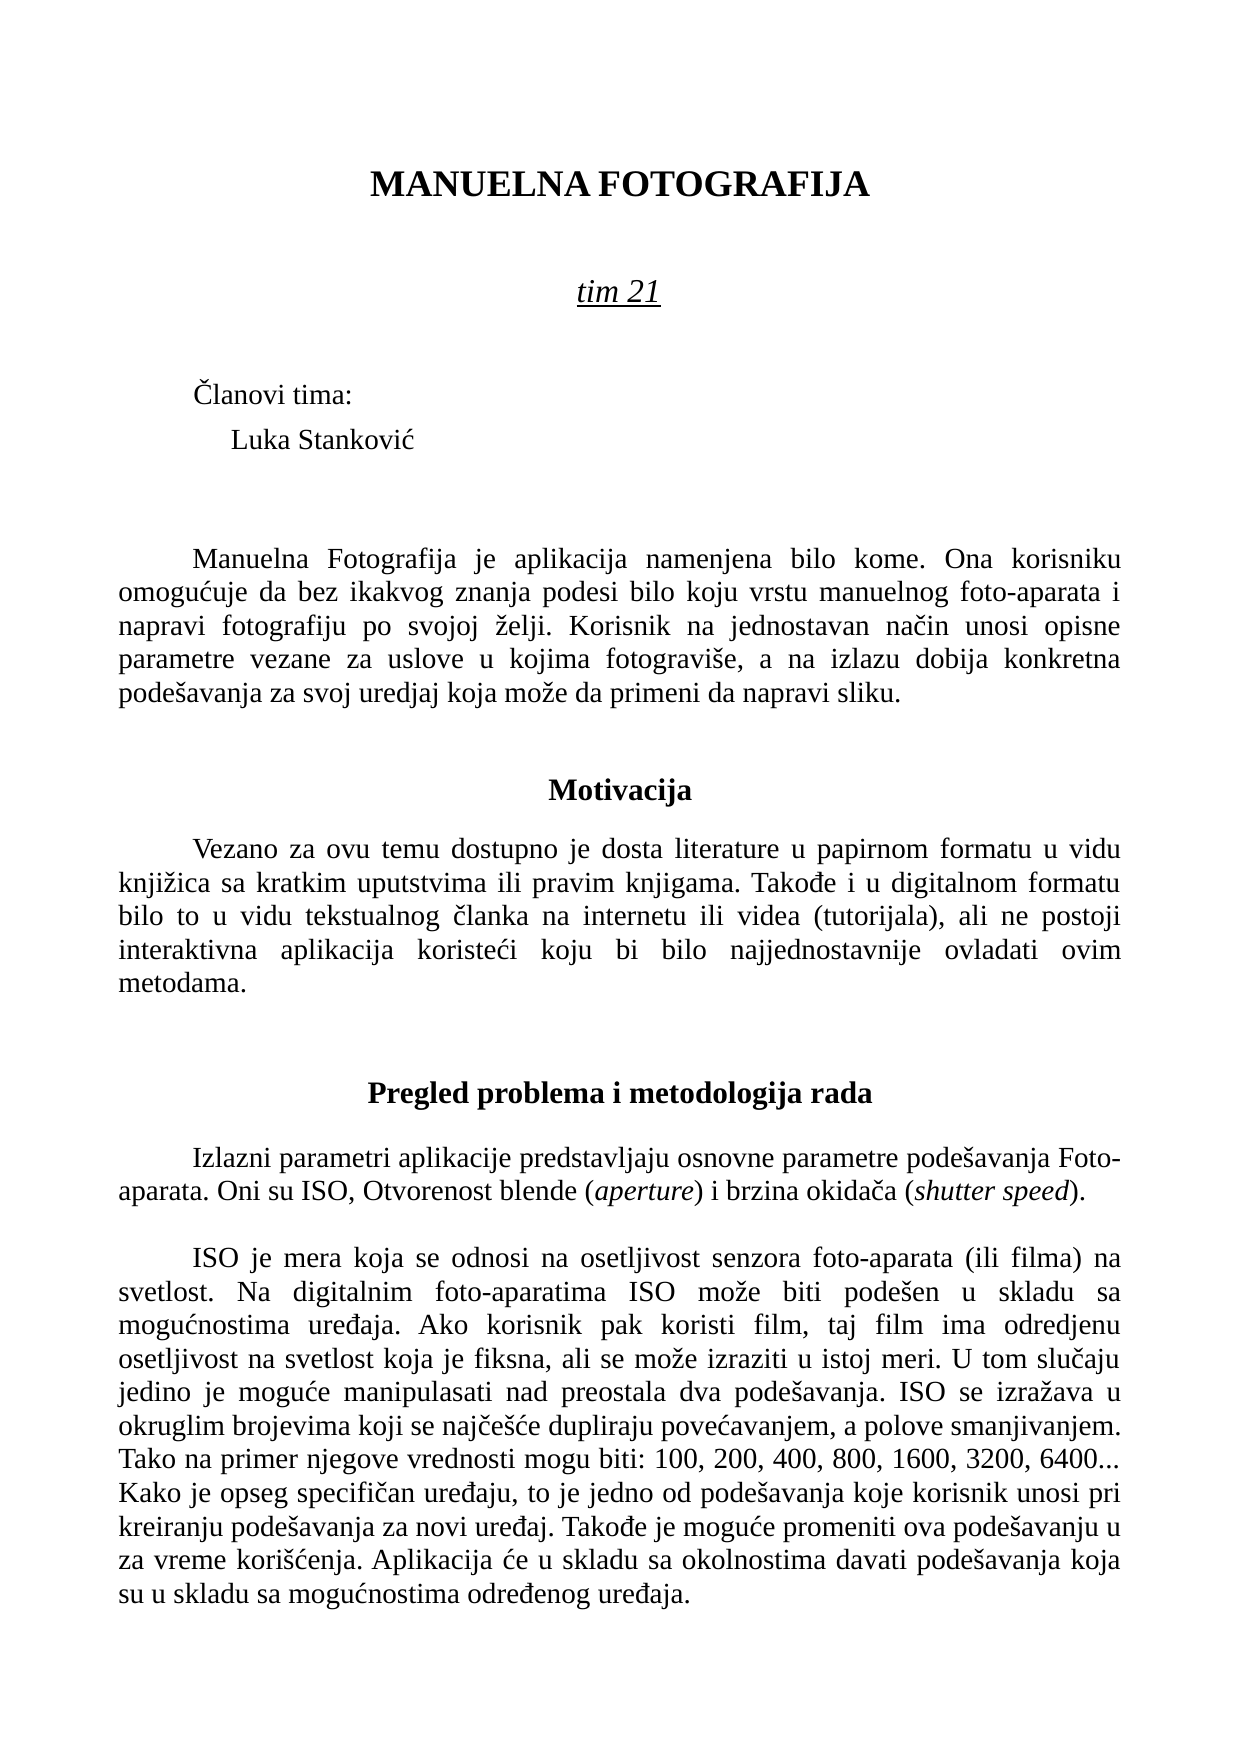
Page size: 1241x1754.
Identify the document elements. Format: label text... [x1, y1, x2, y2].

list Članovi tima: [156, 377, 1122, 410]
text Vezano za ovu temu dostupno je dosta literature u papirnom formatu u vidu knjižica sa kratkim uputstvima ili pravim knjigama. Takođe i u digitalnom formatu bilo to u vidu tekstualnog članka na internetu ili videa (tutorijala), ali ne postoji interaktivna aplikacija koristeći koju bi bilo najjednostavnije ovladati ovim metodama. [118, 831, 1122, 999]
text Pregled problema i metodologija rada [118, 1074, 1122, 1110]
text Izlazni parametri aplikacije predstavljaju osnovne parametre podešavanja Foto-aparata. Oni su ISO, Otvorenost blende (aperture) i brzina okidača (shutter speed). [118, 1140, 1122, 1207]
list Luka Stanković [193, 422, 1122, 456]
text tim 21 [118, 271, 1122, 310]
text ISO je mera koja se odnosi na osetljivost senzora foto-aparata (ili filma) na svetlost. Na digitalnim foto-aparatima ISO može biti podešen u skladu sa mogućnostima uređaja. Ako korisnik pak koristi film, taj film ima odredjenu osetljivost na svetlost koja je fiksna, ali se može izraziti u istoj meri. U tom slučaju jedino je moguće manipulasati nad preostala dva podešavanja. ISO se izražava u okruglim brojevima koji se najčešće dupliraju povećavanjem, a polove smanjivanjem. Tako na primer njegove vrednosti mogu biti: 100, 200, 400, 800, 1600, 3200, 6400... Kako je opseg specifičan uređaju, to je jedno od podešavanja koje korisnik unosi pri kreiranju podešavanja za novi uređaj. Takođe je moguće promeniti ova podešavanju u za vreme korišćenja. Aplikacija će u skladu sa okolnostima davati podešavanja koja su u skladu sa mogućnostima određenog uređaja. [118, 1240, 1122, 1609]
text Manuelna Fotografija je aplikacija namenjena bilo kome. Ona korisniku omogućuje da bez ikakvog znanja podesi bilo koju vrstu manuelnog foto-aparata i napravi fotografiju po svojoj želji. Korisnik na jednostavan način unosi opisne parametre vezane za uslove u kojima fotograviše, a na izlazu dobija konkretna podešavanja za svoj uredjaj koja može da primeni da napravi sliku. [118, 541, 1122, 708]
text Motivacija [118, 772, 1122, 808]
text MANUELNA FOTOGRAFIJA [118, 161, 1122, 204]
